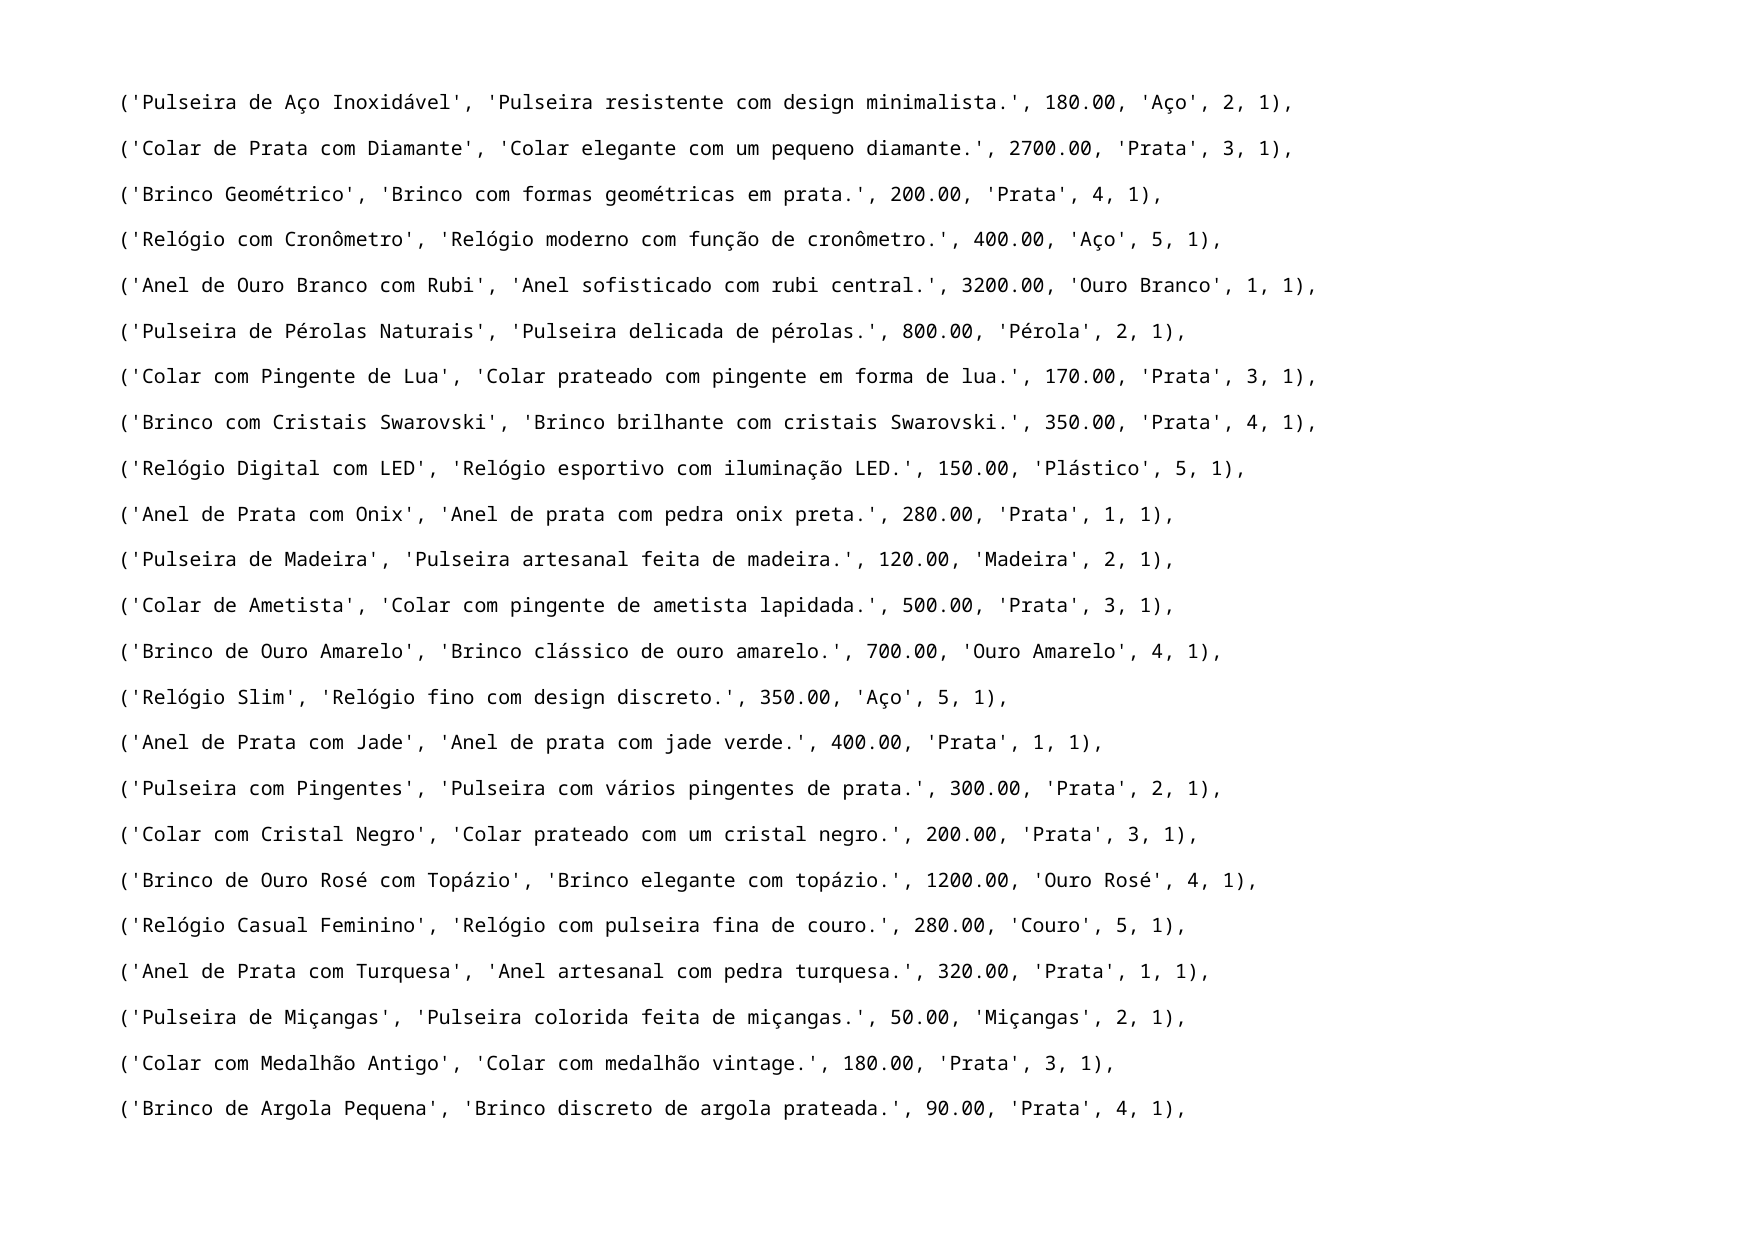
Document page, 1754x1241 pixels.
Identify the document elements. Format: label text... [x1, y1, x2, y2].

text ('Colar de Prata com Diamante', 'Colar elegante com um pequeno diamante.', 2700.00, 'Prata', 3, 1), [118, 134, 1606, 161]
text ('Colar com Medalhão Antigo', 'Colar com medalhão vintage.', 180.00, 'Prata', 3, 1), [118, 1049, 1606, 1076]
text ('Pulseira de Madeira', 'Pulseira artesanal feita de madeira.', 120.00, 'Madeira', 2, 1), [118, 546, 1606, 573]
text ('Brinco com Cristais Swarovski', 'Brinco brilhante com cristais Swarovski.', 350.00, 'Prata', 4, 1), [118, 408, 1606, 436]
text ('Relógio Casual Feminino', 'Relógio com pulseira fina de couro.', 280.00, 'Couro', 5, 1), [118, 912, 1606, 938]
text ('Brinco de Argola Pequena', 'Brinco discreto de argola prateada.', 90.00, 'Prata', 4, 1), [118, 1094, 1606, 1121]
text ('Brinco de Ouro Amarelo', 'Brinco clássico de ouro amarelo.', 700.00, 'Ouro Amarelo', 4, 1), [118, 637, 1606, 664]
text ('Anel de Prata com Jade', 'Anel de prata com jade verde.', 400.00, 'Prata', 1, 1), [118, 729, 1606, 756]
text ('Colar com Pingente de Lua', 'Colar prateado com pingente em forma de lua.', 170.00, 'Prata', 3, 1), [118, 363, 1606, 390]
text ('Pulseira de Miçangas', 'Pulseira colorida feita de miçangas.', 50.00, 'Miçangas', 2, 1), [118, 1003, 1606, 1030]
text ('Anel de Prata com Turquesa', 'Anel artesanal com pedra turquesa.', 320.00, 'Prata', 1, 1), [118, 957, 1606, 984]
text ('Brinco Geométrico', 'Brinco com formas geométricas em prata.', 200.00, 'Prata', 4, 1), [118, 180, 1606, 207]
text ('Relógio Digital com LED', 'Relógio esportivo com iluminação LED.', 150.00, 'Plástico', 5, 1), [118, 454, 1606, 481]
text ('Brinco de Ouro Rosé com Topázio', 'Brinco elegante com topázio.', 1200.00, 'Ouro Rosé', 4, 1), [118, 866, 1606, 893]
text ('Pulseira de Pérolas Naturais', 'Pulseira delicada de pérolas.', 800.00, 'Pérola', 2, 1), [118, 317, 1606, 344]
text ('Relógio com Cronômetro', 'Relógio moderno com função de cronômetro.', 400.00, 'Aço', 5, 1), [118, 226, 1606, 253]
text ('Colar de Ametista', 'Colar com pingente de ametista lapidada.', 500.00, 'Prata', 3, 1), [118, 591, 1606, 618]
text ('Anel de Ouro Branco com Rubi', 'Anel sofisticado com rubi central.', 3200.00, 'Ouro Branco', 1, 1), [118, 271, 1606, 298]
text ('Colar com Cristal Negro', 'Colar prateado com um cristal negro.', 200.00, 'Prata', 3, 1), [118, 820, 1606, 847]
text ('Pulseira de Aço Inoxidável', 'Pulseira resistente com design minimalista.', 180.00, 'Aço', 2, 1), [118, 88, 1606, 115]
text ('Anel de Prata com Onix', 'Anel de prata com pedra onix preta.', 280.00, 'Prata', 1, 1), [118, 500, 1606, 527]
text ('Relógio Slim', 'Relógio fino com design discreto.', 350.00, 'Aço', 5, 1), [118, 683, 1606, 710]
text ('Pulseira com Pingentes', 'Pulseira com vários pingentes de prata.', 300.00, 'Prata', 2, 1), [118, 774, 1606, 801]
